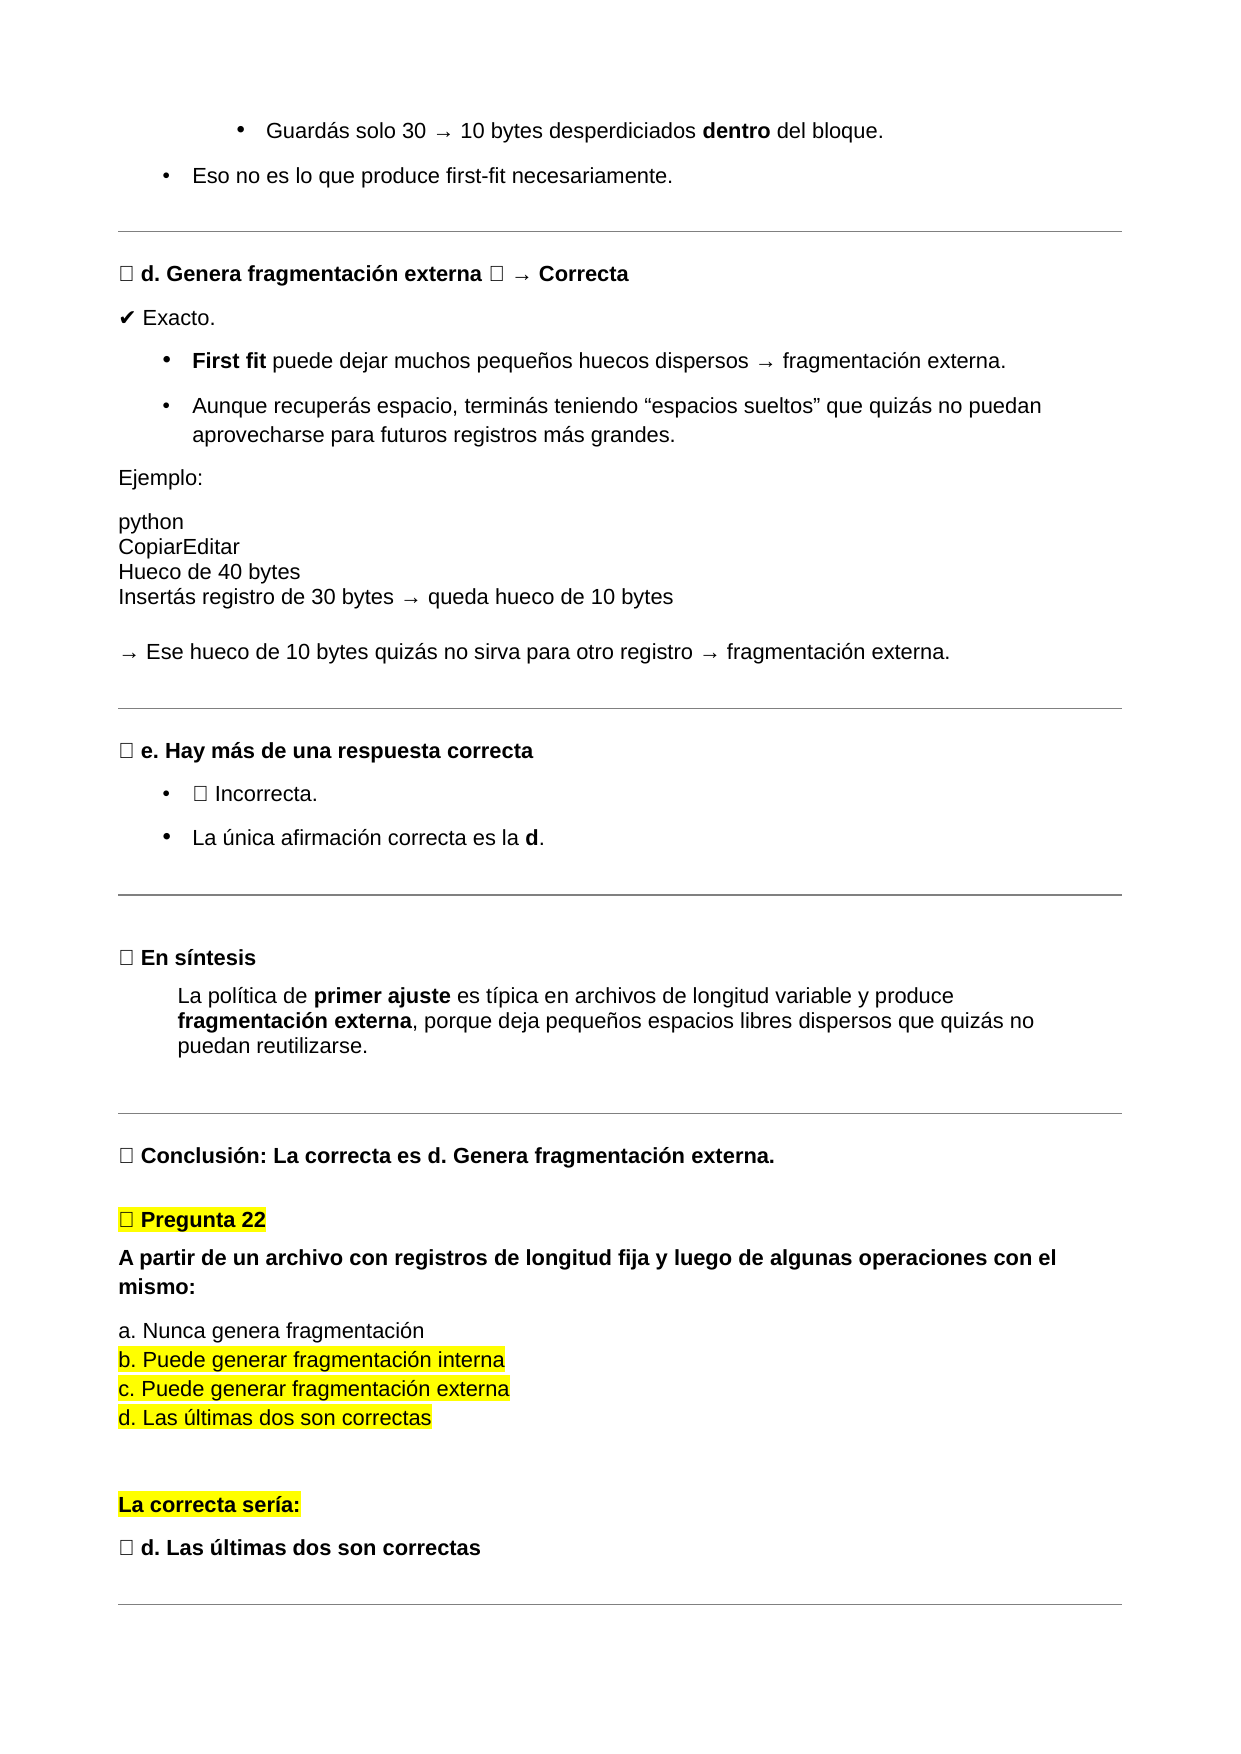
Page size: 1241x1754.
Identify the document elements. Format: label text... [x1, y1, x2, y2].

text python [118, 509, 1122, 534]
list First fit puede dejar muchos pequeños huecos dispersos → fragmentación externa. [162, 348, 1122, 374]
list ❌ Incorrecta. [162, 781, 1122, 806]
list Guardás solo 30 → 10 bytes desperdiciados dentro del bloque. [236, 118, 1122, 144]
text Insertás registro de 30 bytes → queda hueco de 10 bytes [118, 584, 1122, 609]
text La correcta sería: [118, 1491, 1122, 1517]
text → Ese hueco de 10 bytes quizás no sirva para otro registro → fragmentación externa. [118, 639, 1122, 664]
text Ejemplo: [118, 465, 1122, 490]
subtitle ✅ Pregunta 22 [118, 1207, 1122, 1232]
text Hueco de 40 bytes [118, 559, 1122, 584]
text ✅ d. Genera fragmentación externa ✅ → Correcta [118, 261, 1122, 286]
list Eso no es lo que produce first-fit necesariamente. [162, 162, 1122, 188]
text La política de primer ajuste es típica en archivos de longitud variable y produce fragmentación externa, porque deja pequeños espacios libres dispersos que quizás no puedan reutilizarse. [177, 983, 1063, 1058]
text ✅ d. Las últimas dos son correctas [118, 1535, 1122, 1560]
text CopiarEditar [118, 534, 1122, 559]
list Aunque recuperás espacio, terminás teniendo “espacios sueltos” que quizás no puedan aprovecharse para futuros registros más grandes. [162, 393, 1122, 447]
list La única afirmación correcta es la d. [162, 825, 1122, 851]
text A partir de un archivo con registros de longitud fija y luego de algunas operaciones con el mismo: [118, 1245, 1122, 1299]
text ✅ e. Hay más de una respuesta correcta [118, 738, 1122, 763]
text a. Nunca genera fragmentación b. Puede generar fragmentación interna c. Puede generar fragmentación externa d. Las últimas dos son correctas [118, 1317, 1122, 1429]
text ✅ Conclusión: La correcta es d. Genera fragmentación externa. [118, 1143, 1122, 1168]
text ✔ Exacto. [118, 305, 1122, 330]
subtitle ✅ En síntesis [118, 945, 1122, 970]
